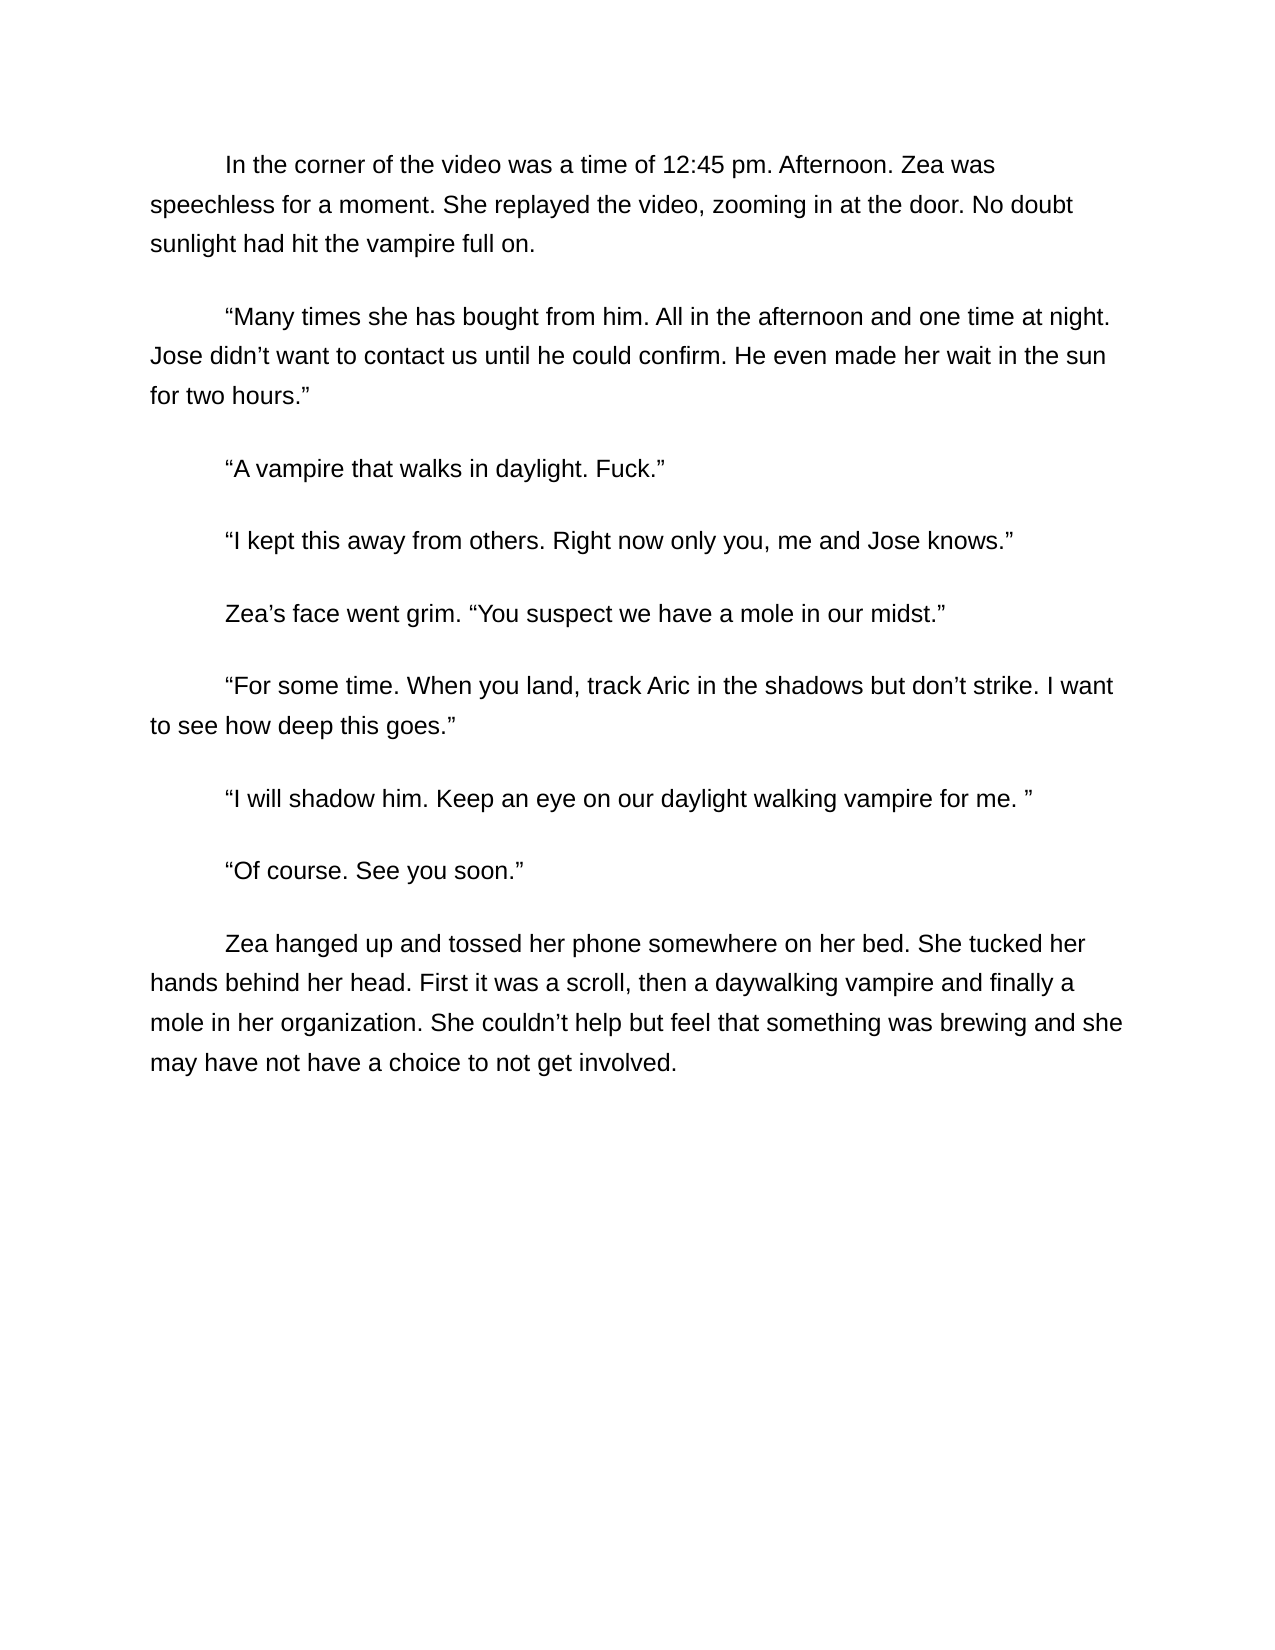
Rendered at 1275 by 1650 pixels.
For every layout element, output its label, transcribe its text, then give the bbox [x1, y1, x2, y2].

text “Many times she has bought from him. All in the afternoon and one time at night. Jose didn’t want to contact us until he could confirm. He even made her wait in the sun for two hours.” [150, 302, 1125, 410]
text “I kept this away from others. Right now only you, me and Jose knows.” [150, 526, 1125, 555]
text Zea hanged up and tossed her phone somewhere on her bed. She tucked her hands behind her head. First it was a scroll, then a daywalking vampire and finally a mole in her organization. She couldn’t help but feel that something was brewing and she may have not have a choice to not get involved. [150, 929, 1125, 1076]
text Zea’s face went grim. “You suspect we have a mole in our midst.” [150, 599, 1125, 627]
text In the corner of the video was a time of 12:45 pm. Afternoon. Zea was speechless for a moment. She replayed the video, zooming in at the door. No doubt sunlight had hit the vampire full on. [150, 150, 1125, 258]
text “Of course. See you soon.” [150, 856, 1125, 885]
text “A vampire that walks in daylight. Fuck.” [150, 453, 1125, 482]
text “I will shadow him. Keep an eye on our daylight walking vampire for me. ” [150, 783, 1125, 812]
text “For some time. When you land, track Aric in the shadows but don’t strike. I want to see how deep this goes.” [150, 671, 1125, 740]
